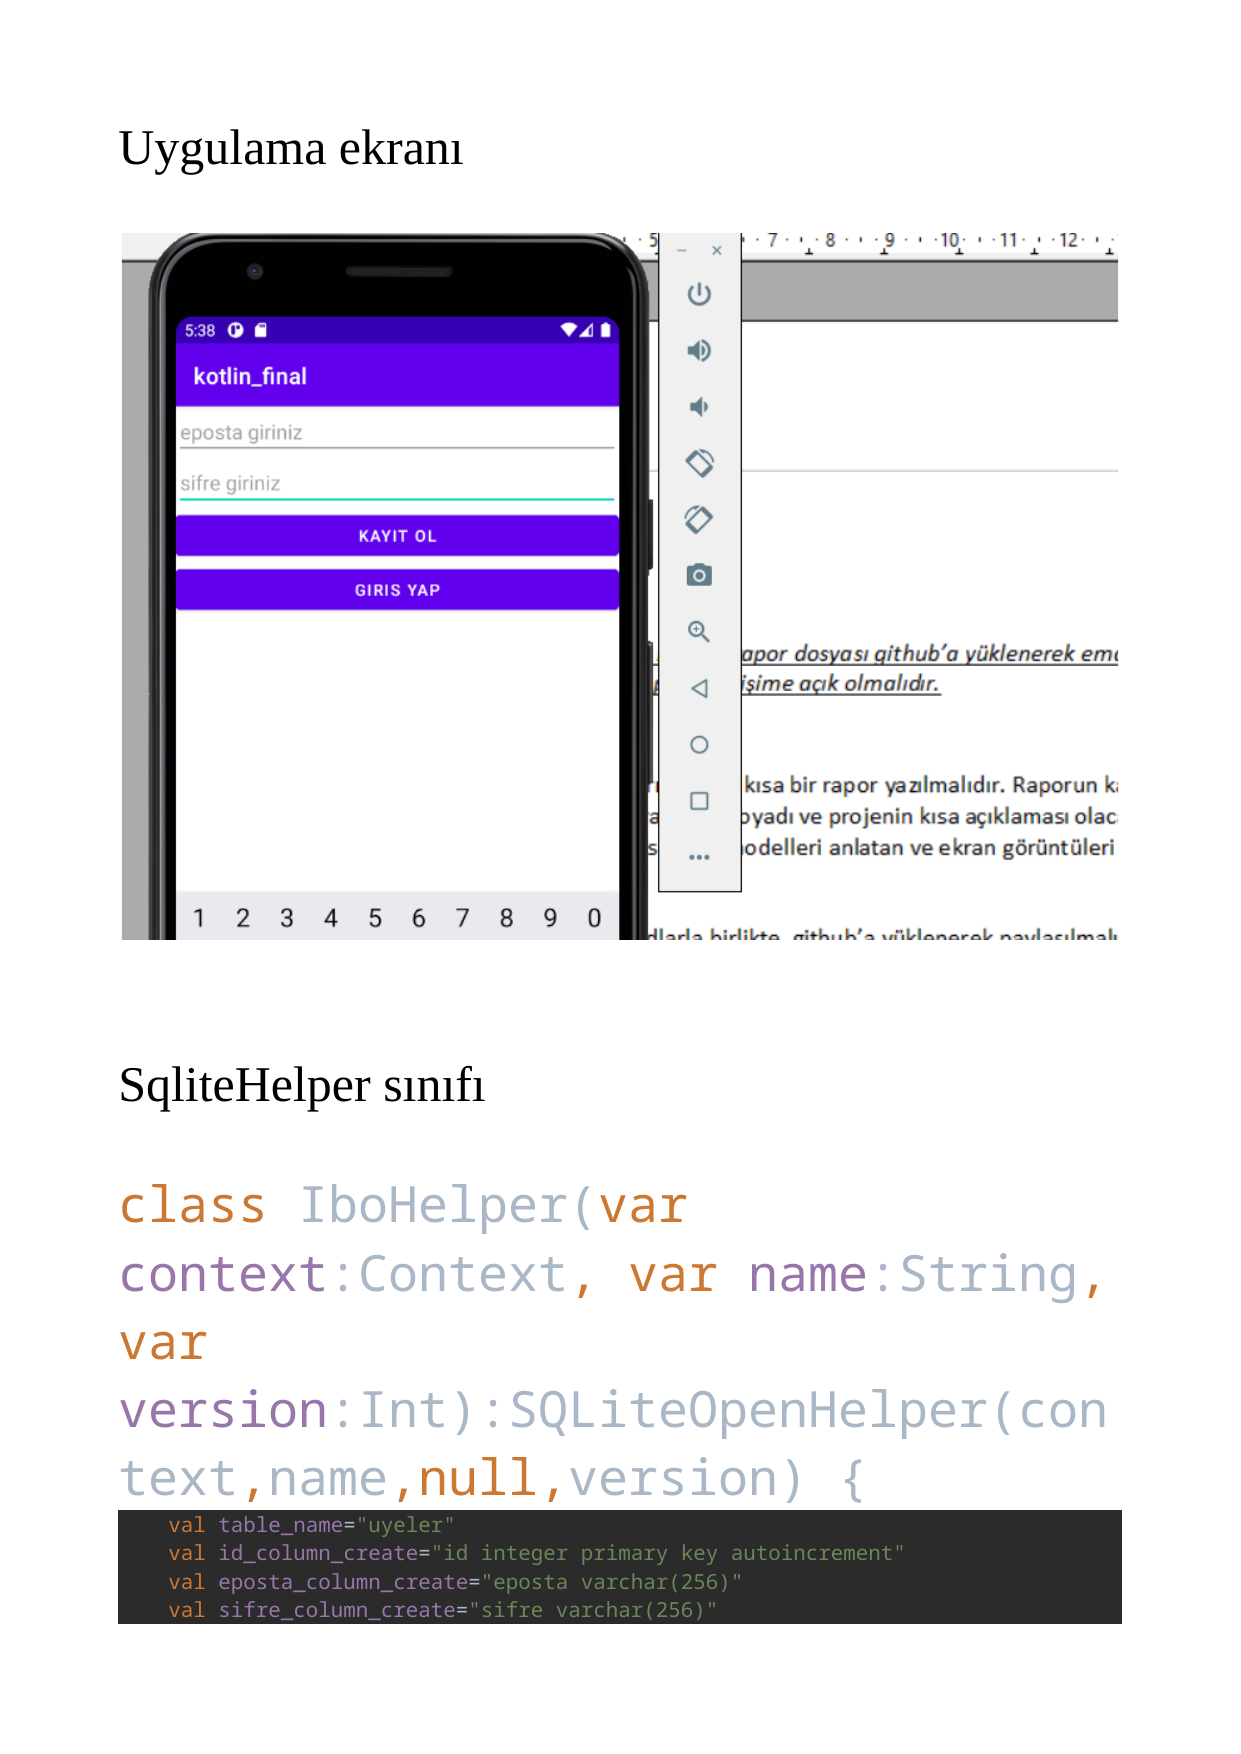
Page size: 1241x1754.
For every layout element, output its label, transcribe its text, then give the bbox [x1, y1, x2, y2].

text SqliteHelper sınıfı [118, 1054, 1122, 1112]
picture [121, 233, 1119, 940]
text val table_name="uyeler" [118, 1510, 1122, 1538]
text class IboHelper(var context:Context, var name:String, var version:Int):SQLiteOpenHelper(context,name,null,version) { [118, 1169, 1122, 1510]
text val id_column_create="id integer primary key autoincrement" [118, 1538, 1122, 1567]
text val eposta_column_create="eposta varchar(256)" [118, 1567, 1122, 1596]
text val sifre_column_create="sifre varchar(256)" [118, 1596, 1122, 1624]
text Uygulama ekranı [118, 118, 1122, 176]
